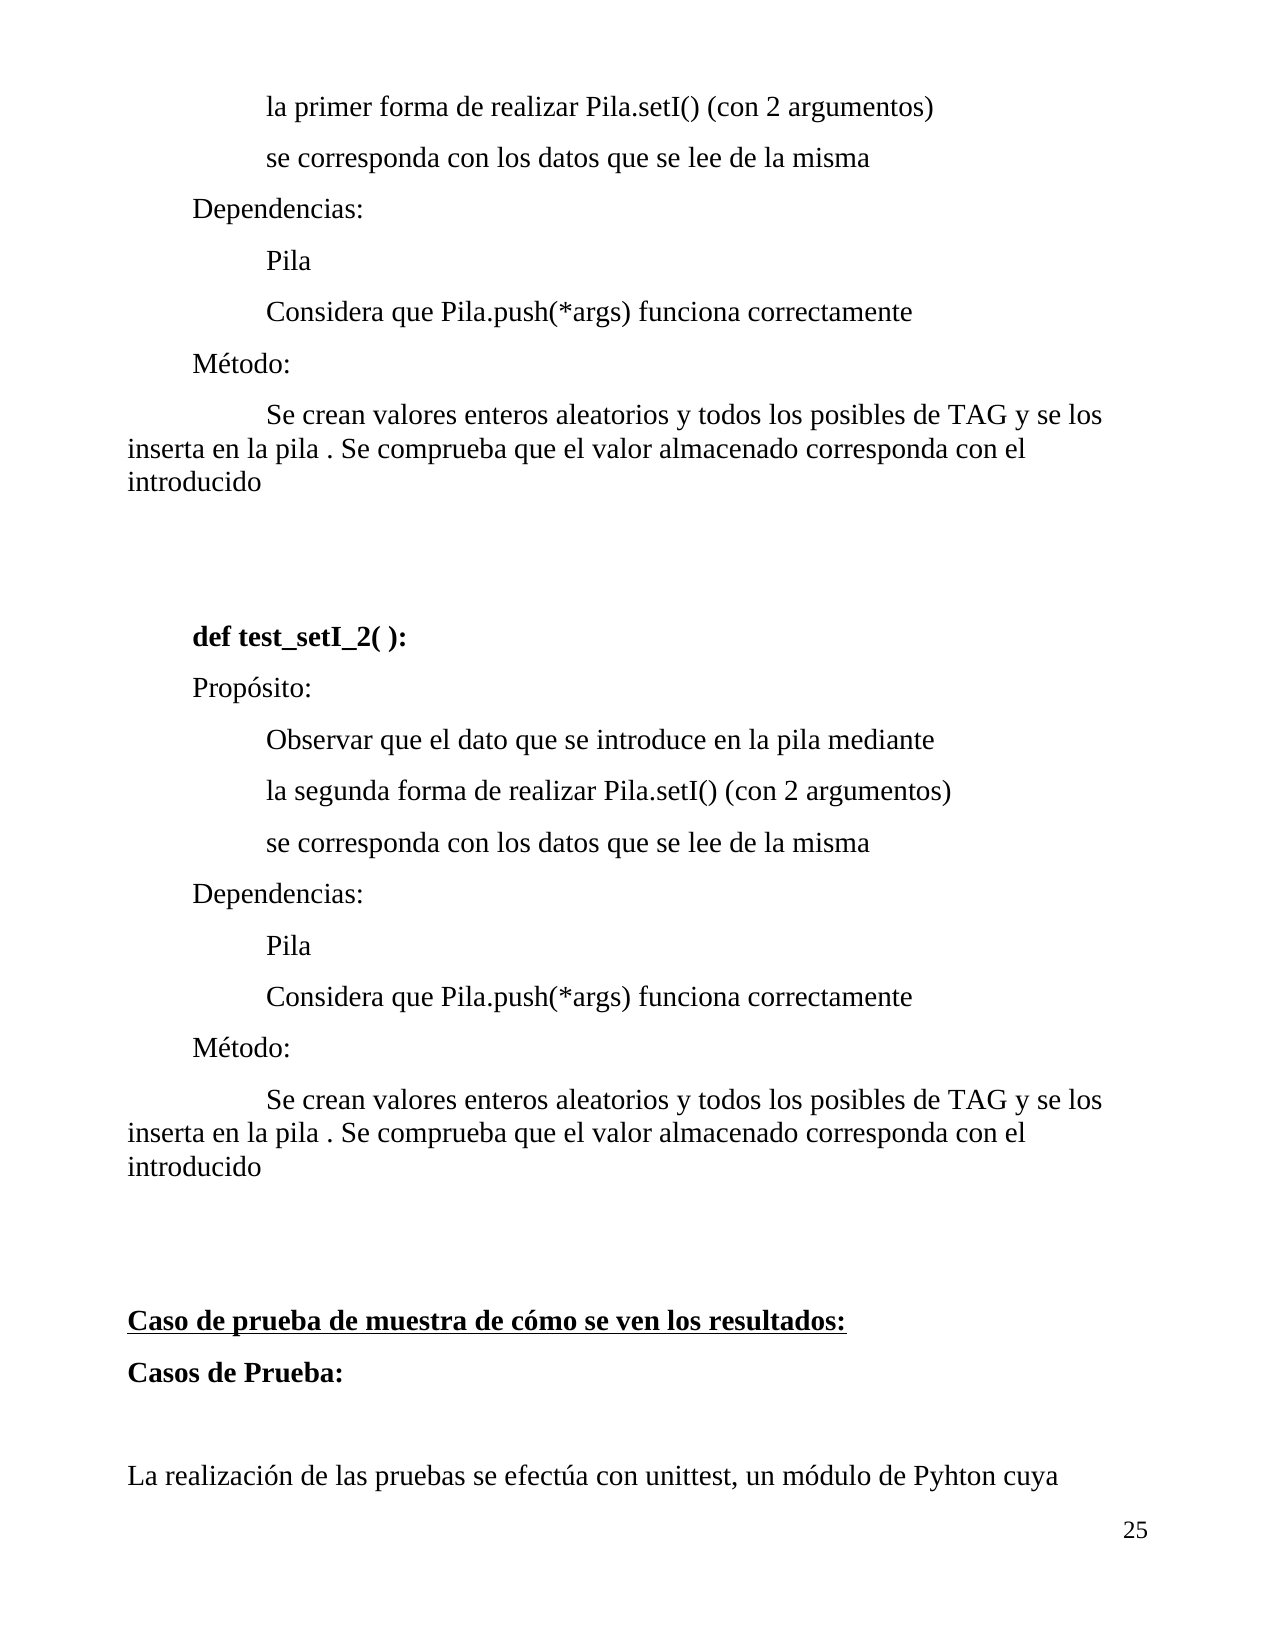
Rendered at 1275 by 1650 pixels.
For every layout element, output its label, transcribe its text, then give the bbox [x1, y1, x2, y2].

text Casos de Prueba: [127, 1355, 1148, 1388]
text Dependencias: [127, 192, 1148, 225]
text se corresponda con los datos que se lee de la misma [127, 825, 1148, 858]
text def test_setI_2( ): [127, 619, 1148, 652]
text Se crean valores enteros aleatorios y todos los posibles de TAG y se los inserta en la pila . Se comprueba que el valor almacenado corresponda con el introducido [127, 397, 1148, 498]
text Dependencias: [127, 876, 1148, 910]
text Método: [127, 346, 1148, 379]
text Propósito: [127, 670, 1148, 704]
text se corresponda con los datos que se lee de la misma [127, 140, 1148, 174]
text Método: [127, 1031, 1148, 1064]
text Se crean valores enteros aleatorios y todos los posibles de TAG y se los inserta en la pila . Se comprueba que el valor almacenado corresponda con el introducido [127, 1082, 1148, 1183]
text Considera que Pila.push(*args) funciona correctamente [127, 979, 1148, 1013]
text la segunda forma de realizar Pila.setI() (con 2 argumentos) [127, 773, 1148, 807]
text Observar que el dato que se introduce en la pila mediante [127, 722, 1148, 755]
text la primer forma de realizar Pila.setI() (con 2 argumentos) [127, 89, 1148, 122]
text Considera que Pila.push(*args) funciona correctamente [127, 294, 1148, 328]
text Pila [127, 243, 1148, 277]
text Caso de prueba de muestra de cómo se ven los resultados: [127, 1303, 1148, 1337]
text La realización de las pruebas se efectúa con unittest, un módulo de Pyhton cuya [127, 1458, 1148, 1491]
text Pila [127, 928, 1148, 961]
